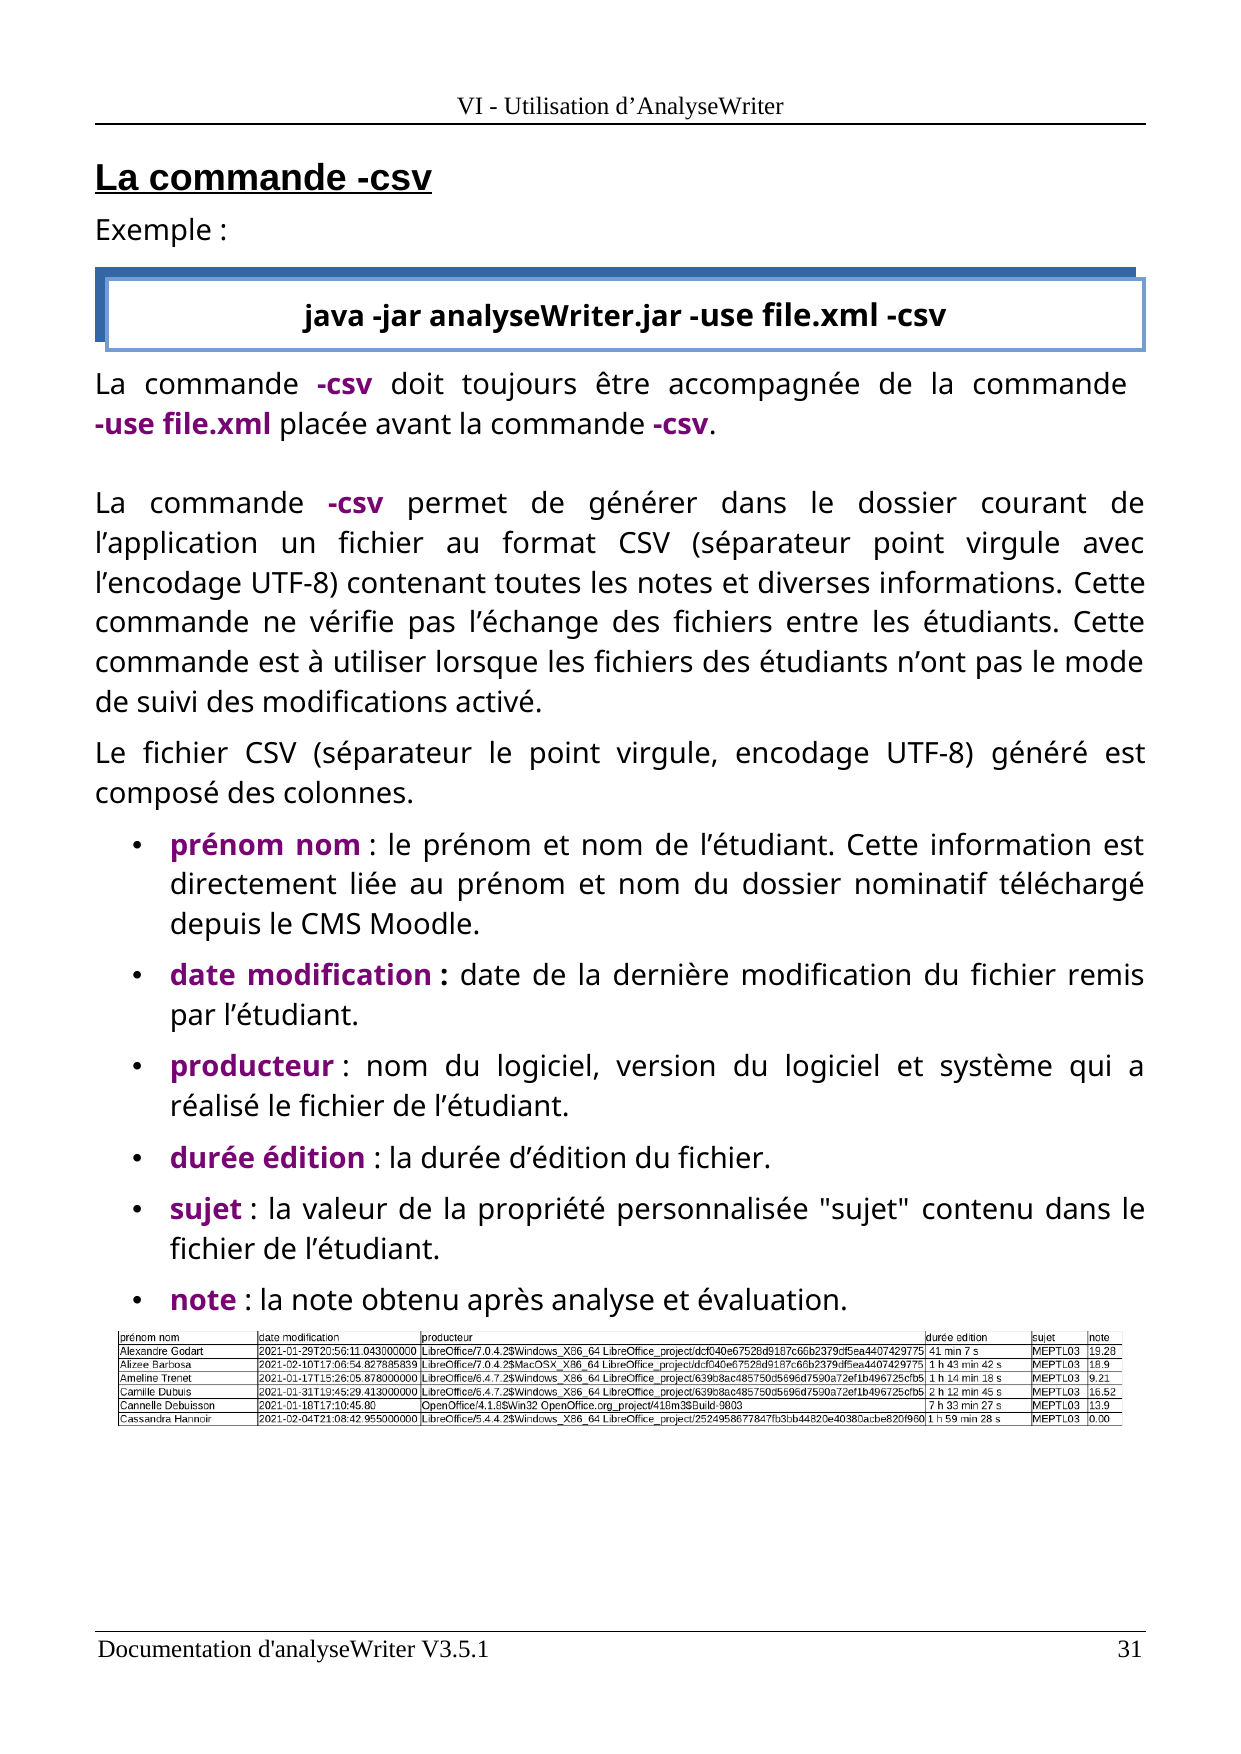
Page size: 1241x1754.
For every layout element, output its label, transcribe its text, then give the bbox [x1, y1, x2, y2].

text Exemple : [94, 209, 1146, 249]
list date modification : date de la dernière modification du fichier remis par l’étudiant. [132, 954, 1146, 1034]
picture [118, 1331, 1123, 1426]
subtitle La commande -csv [94, 155, 1146, 198]
list sujet : la valeur de la propriété personnalisée "sujet" contenu dans le fichier de l’étudiant. [132, 1188, 1146, 1268]
text java -jar analyseWriter.jar -use file.xml -csv [109, 281, 1142, 348]
list note : la note obtenu après analyse et évaluation. [132, 1279, 1146, 1319]
list prénom nom : le prénom et nom de l’étudiant. Cette information est directement liée au prénom et nom du dossier nominatif téléchargé depuis le CMS Moodle. [132, 824, 1146, 943]
list producteur : nom du logiciel, version du logiciel et système qui a réalisé le fichier de l’étudiant. [132, 1046, 1146, 1125]
list durée édition : la durée d’édition du fichier. [132, 1137, 1146, 1177]
text La commande -csv permet de générer dans le dossier courant de l’application un fichier au format CSV (séparateur point virgule avec l’encodage UTF-8) contenant toutes les notes et diverses informations. Cette commande ne vérifie pas l’échange des fichiers entre les étudiants. Cette commande est à utiliser lorsque les fichiers des étudiants n’ont pas le mode de suivi des modifications activé. [94, 483, 1146, 721]
text Le fichier CSV (séparateur le point virgule, encodage UTF-8) généré est composé des colonnes. [94, 733, 1146, 812]
text La commande -csv doit toujours être accompagnée de la commande -use file.xml placée avant la commande -csv. [94, 364, 1146, 443]
